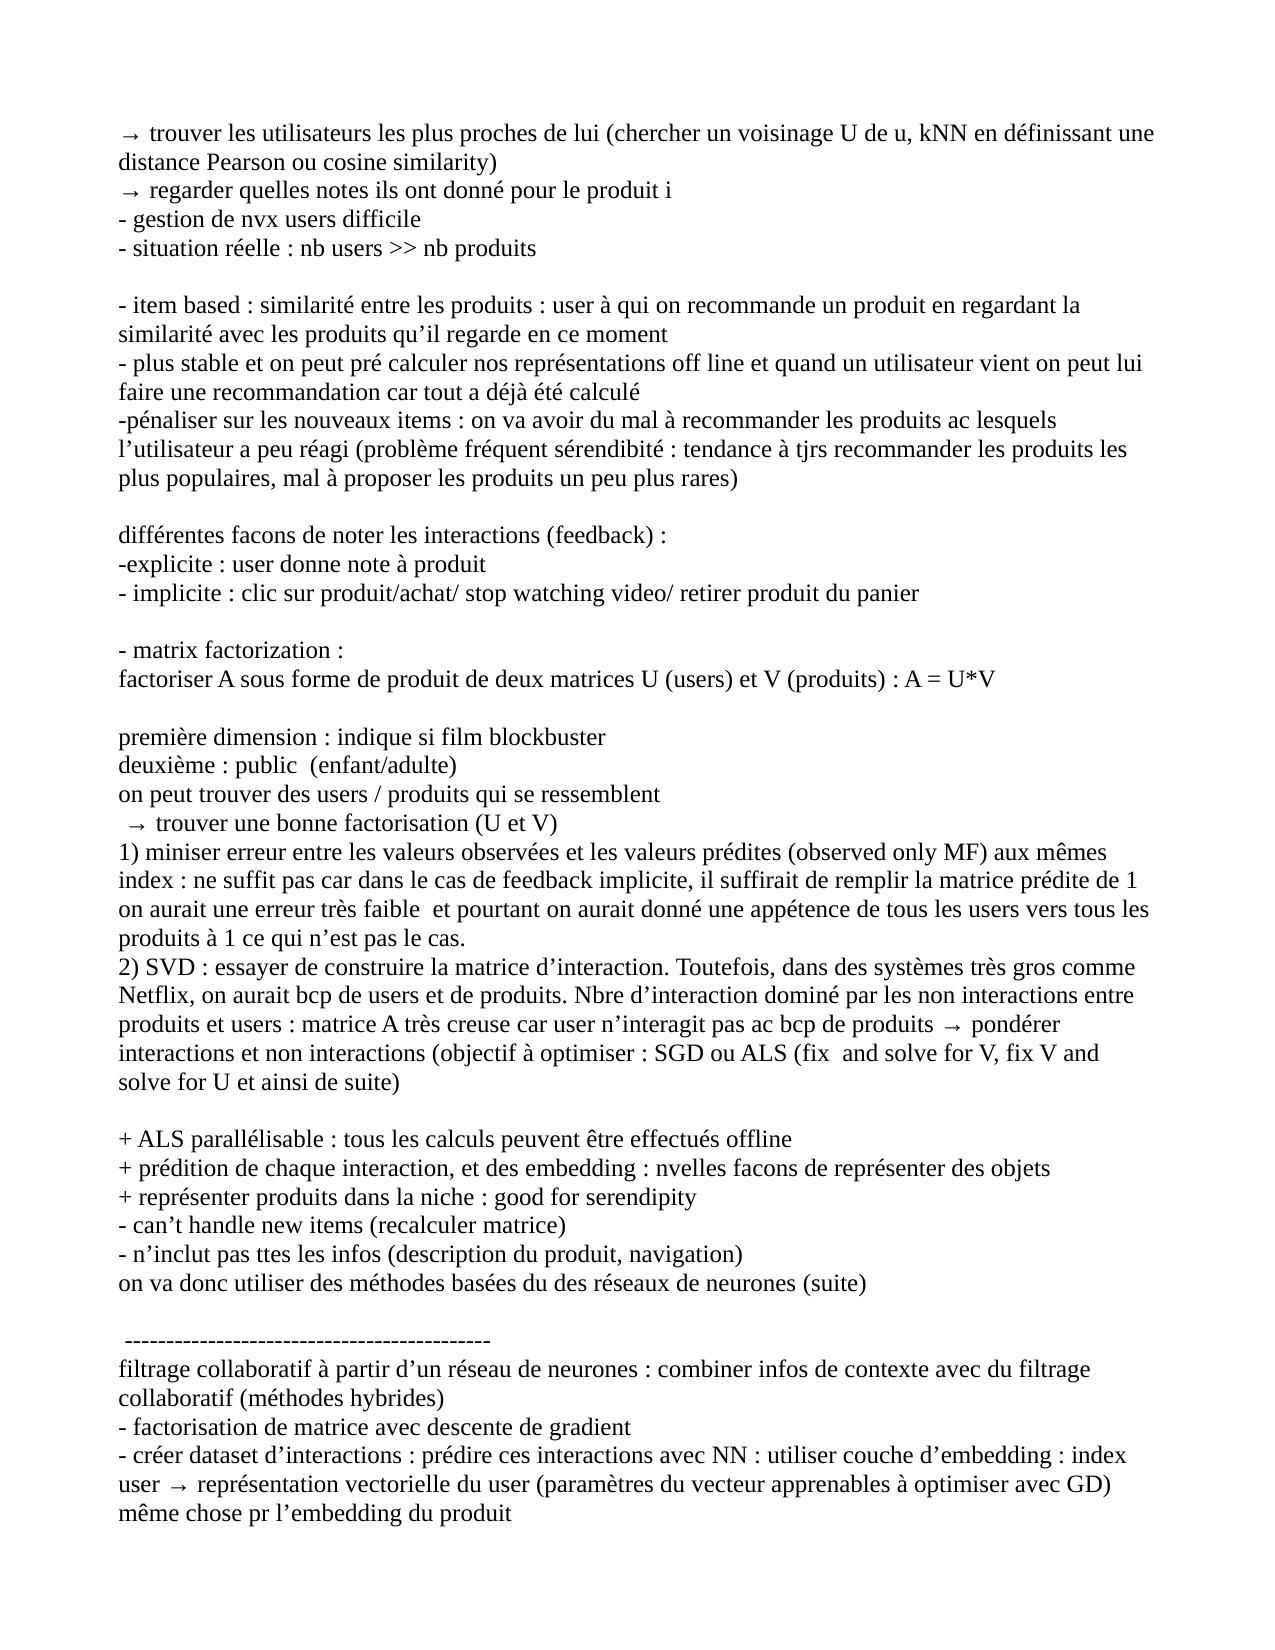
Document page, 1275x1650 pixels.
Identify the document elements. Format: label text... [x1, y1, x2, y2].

text - gestion de nvx users difficile [118, 204, 1157, 233]
text - créer dataset d’interactions : prédire ces interactions avec NN : utiliser couche d’embedding : index user → représentation vectorielle du user (paramètres du vecteur apprenables à optimiser avec GD) [118, 1441, 1157, 1498]
text - matrix factorization : [118, 636, 1157, 664]
text deuxième : public (enfant/adulte) [118, 751, 1157, 779]
text - implicite : clic sur produit/achat/ stop watching video/ retirer produit du panier [118, 578, 1157, 607]
text 2) SVD : essayer de construire la matrice d’interaction. Toutefois, dans des systèmes très gros comme Netflix, on aurait bcp de users et de produits. Nbre d’interaction dominé par les non interactions entre produits et users : matrice A très creuse car user n’interagit pas ac bcp de produits → pondérer interactions et non interactions (objectif à optimiser : SGD ou ALS (fix and solve for V, fix V and solve for U et ainsi de suite) [118, 952, 1157, 1096]
text + prédition de chaque interaction, et des embedding : nvelles facons de représenter des objets [118, 1153, 1157, 1182]
text - situation réelle : nb users >> nb produits [118, 233, 1157, 262]
text même chose pr l’embedding du produit [118, 1498, 1157, 1527]
text - plus stable et on peut pré calculer nos représentations off line et quand un utilisateur vient on peut lui faire une recommandation car tout a déjà été calculé [118, 348, 1157, 406]
text filtrage collaboratif à partir d’un réseau de neurones : combiner infos de contexte avec du filtrage collaboratif (méthodes hybrides) [118, 1354, 1157, 1412]
text -explicite : user donne note à produit [118, 549, 1157, 578]
text + représenter produits dans la niche : good for serendipity [118, 1182, 1157, 1211]
text → trouver les utilisateurs les plus proches de lui (chercher un voisinage U de u, kNN en définissant une distance Pearson ou cosine similarity) [118, 118, 1157, 176]
text -------------------------------------------- [118, 1326, 1157, 1354]
text -pénaliser sur les nouveaux items : on va avoir du mal à recommander les produits ac lesquels l’utilisateur a peu réagi (problème fréquent sérendibité : tendance à tjrs recommander les produits les plus populaires, mal à proposer les produits un peu plus rares) [118, 406, 1157, 492]
text factoriser A sous forme de produit de deux matrices U (users) et V (produits) : A = U*V [118, 664, 1157, 693]
text - item based : similarité entre les produits : user à qui on recommande un produit en regardant la similarité avec les produits qu’il regarde en ce moment [118, 291, 1157, 348]
text on peut trouver des users / produits qui se ressemblent [118, 779, 1157, 808]
text - factorisation de matrice avec descente de gradient [118, 1412, 1157, 1441]
text - can’t handle new items (recalculer matrice) [118, 1211, 1157, 1239]
text - n’inclut pas ttes les infos (description du produit, navigation) [118, 1239, 1157, 1268]
text première dimension : indique si film blockbuster [118, 722, 1157, 751]
text → regarder quelles notes ils ont donné pour le produit i [118, 176, 1157, 204]
text + ALS parallélisable : tous les calculs peuvent être effectués offline [118, 1124, 1157, 1153]
text → trouver une bonne factorisation (U et V) 1) miniser erreur entre les valeurs observées et les valeurs prédites (observed only MF) aux mêmes index : ne suffit pas car dans le cas de feedback implicite, il suffirait de remplir la matrice prédite de 1 on aurait une erreur très faible et pourtant on aurait donné une appétence de tous les users vers tous les produits à 1 ce qui n’est pas le cas. [118, 808, 1157, 952]
text différentes facons de noter les interactions (feedback) : [118, 521, 1157, 549]
text on va donc utiliser des méthodes basées du des réseaux de neurones (suite) [118, 1268, 1157, 1297]
